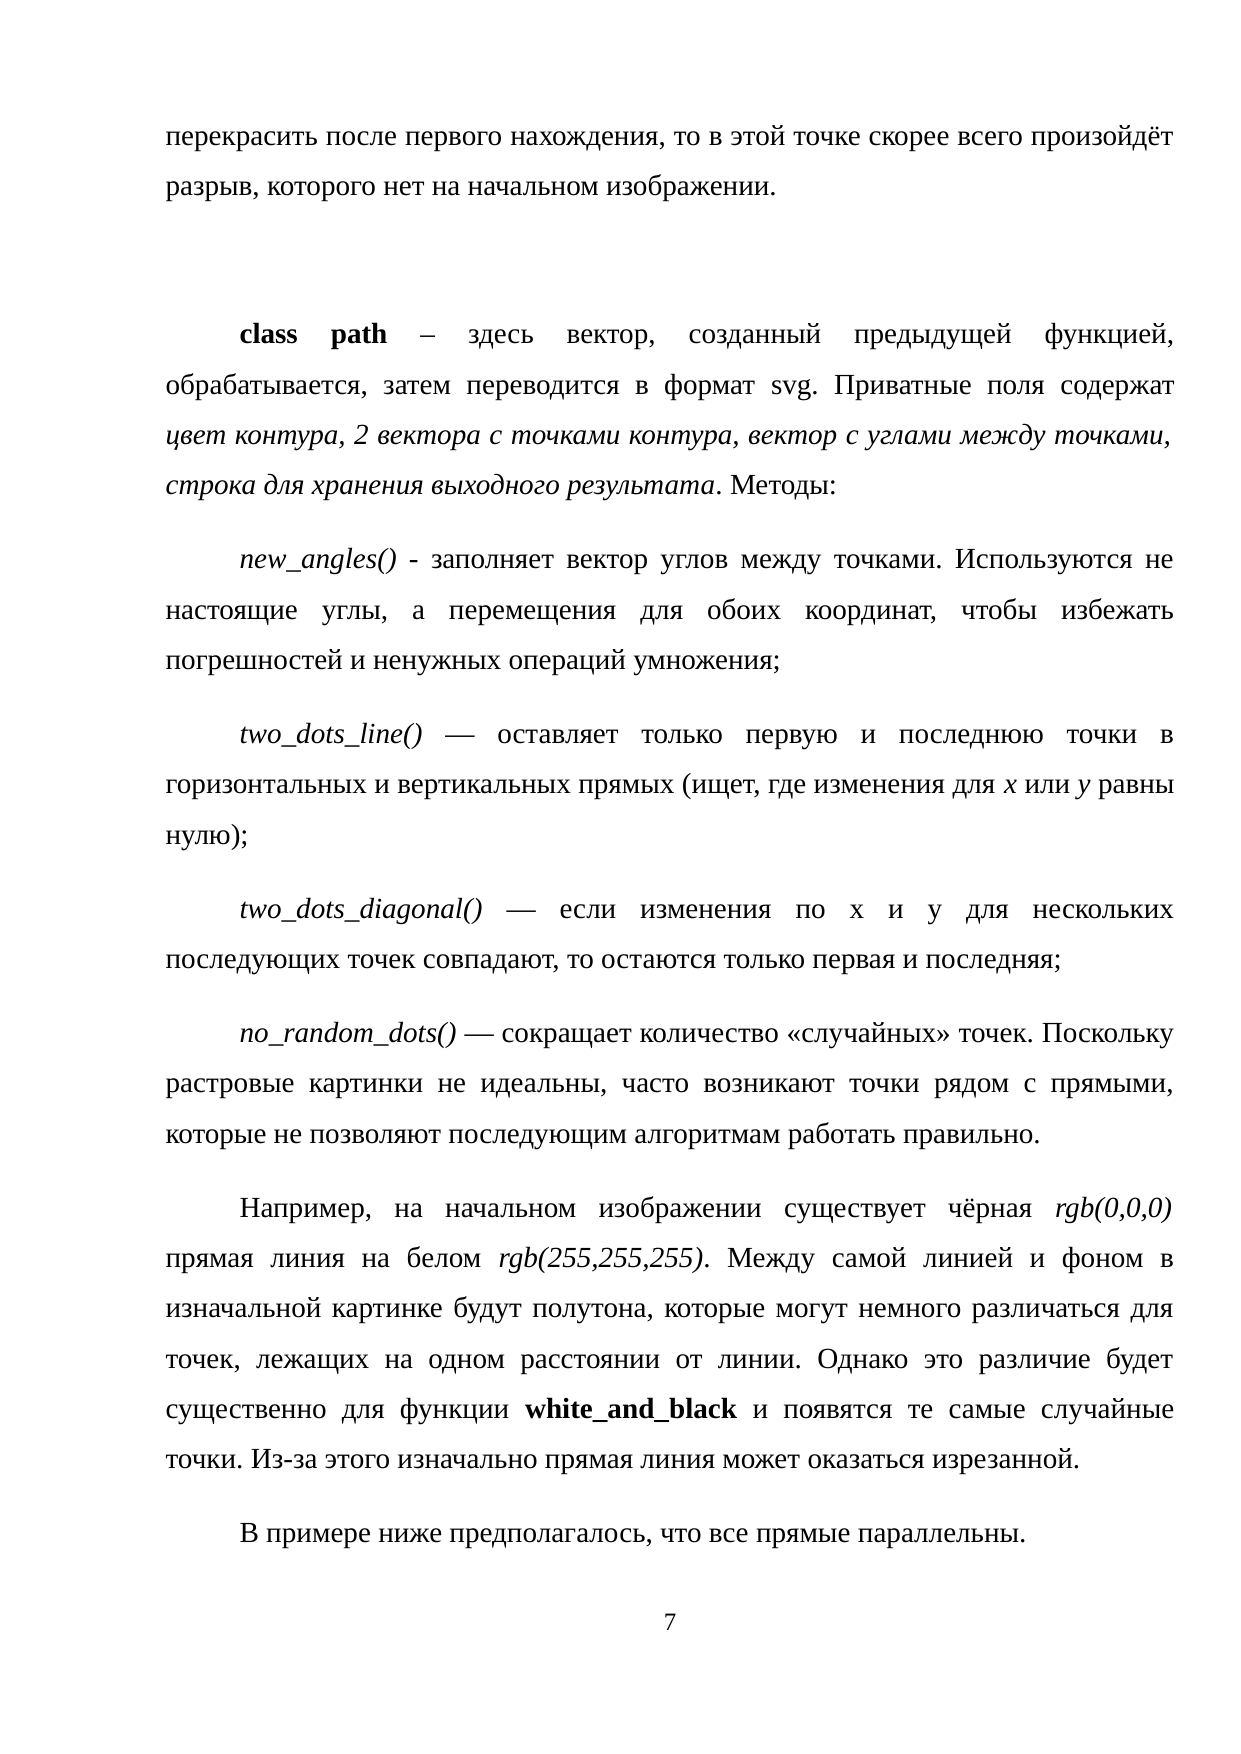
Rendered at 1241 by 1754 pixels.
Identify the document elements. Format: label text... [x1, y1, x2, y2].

text class path – здесь вектор, созданный предыдущей функцией, обрабатывается, затем переводится в формат svg. Приватные поля содержат цвет контура, 2 вектора с точками контура, вектор с углами между точками, строка для хранения выходного результата. Методы: [165, 317, 1174, 501]
text В примере ниже предполагалось, что все прямые параллельны. [165, 1516, 1174, 1549]
text new_angles() - заполняет вектор углов между точками. Используются не настоящие углы, а перемещения для обоих координат, чтобы избежать погрешностей и ненужных операций умножения; [165, 542, 1174, 676]
text two_dots_line() — оставляет только первую и последнюю точки в горизонтальных и вертикальных прямых (ищет, где изменения для x или y равны нулю); [165, 716, 1174, 850]
text перекрасить после первого нахождения, то в этой точке скорее всего произойдёт разрыв, которого нет на начальном изображении. [165, 118, 1174, 202]
text Например, на начальном изображении существует чёрная rgb(0,0,0) прямая линия на белом rgb(255,255,255). Между самой линией и фоном в изначальной картинке будут полутона, которые могут немного различаться для точек, лежащих на одном расстоянии от линии. Однако это различие будет существенно для функции white_and_black и появятся те самые случайные точки. Из-за этого изначально прямая линия может оказаться изрезанной. [165, 1190, 1174, 1475]
text two_dots_diagonal() — если изменения по x и y для нескольких последующих точек совпадают, то остаются только первая и последняя; [165, 891, 1174, 975]
text no_random_dots() — сокращает количество «случайных» точек. Поскольку растровые картинки не идеальны, часто возникают точки рядом с прямыми, которые не позволяют последующим алгоритмам работать правильно. [165, 1015, 1174, 1149]
